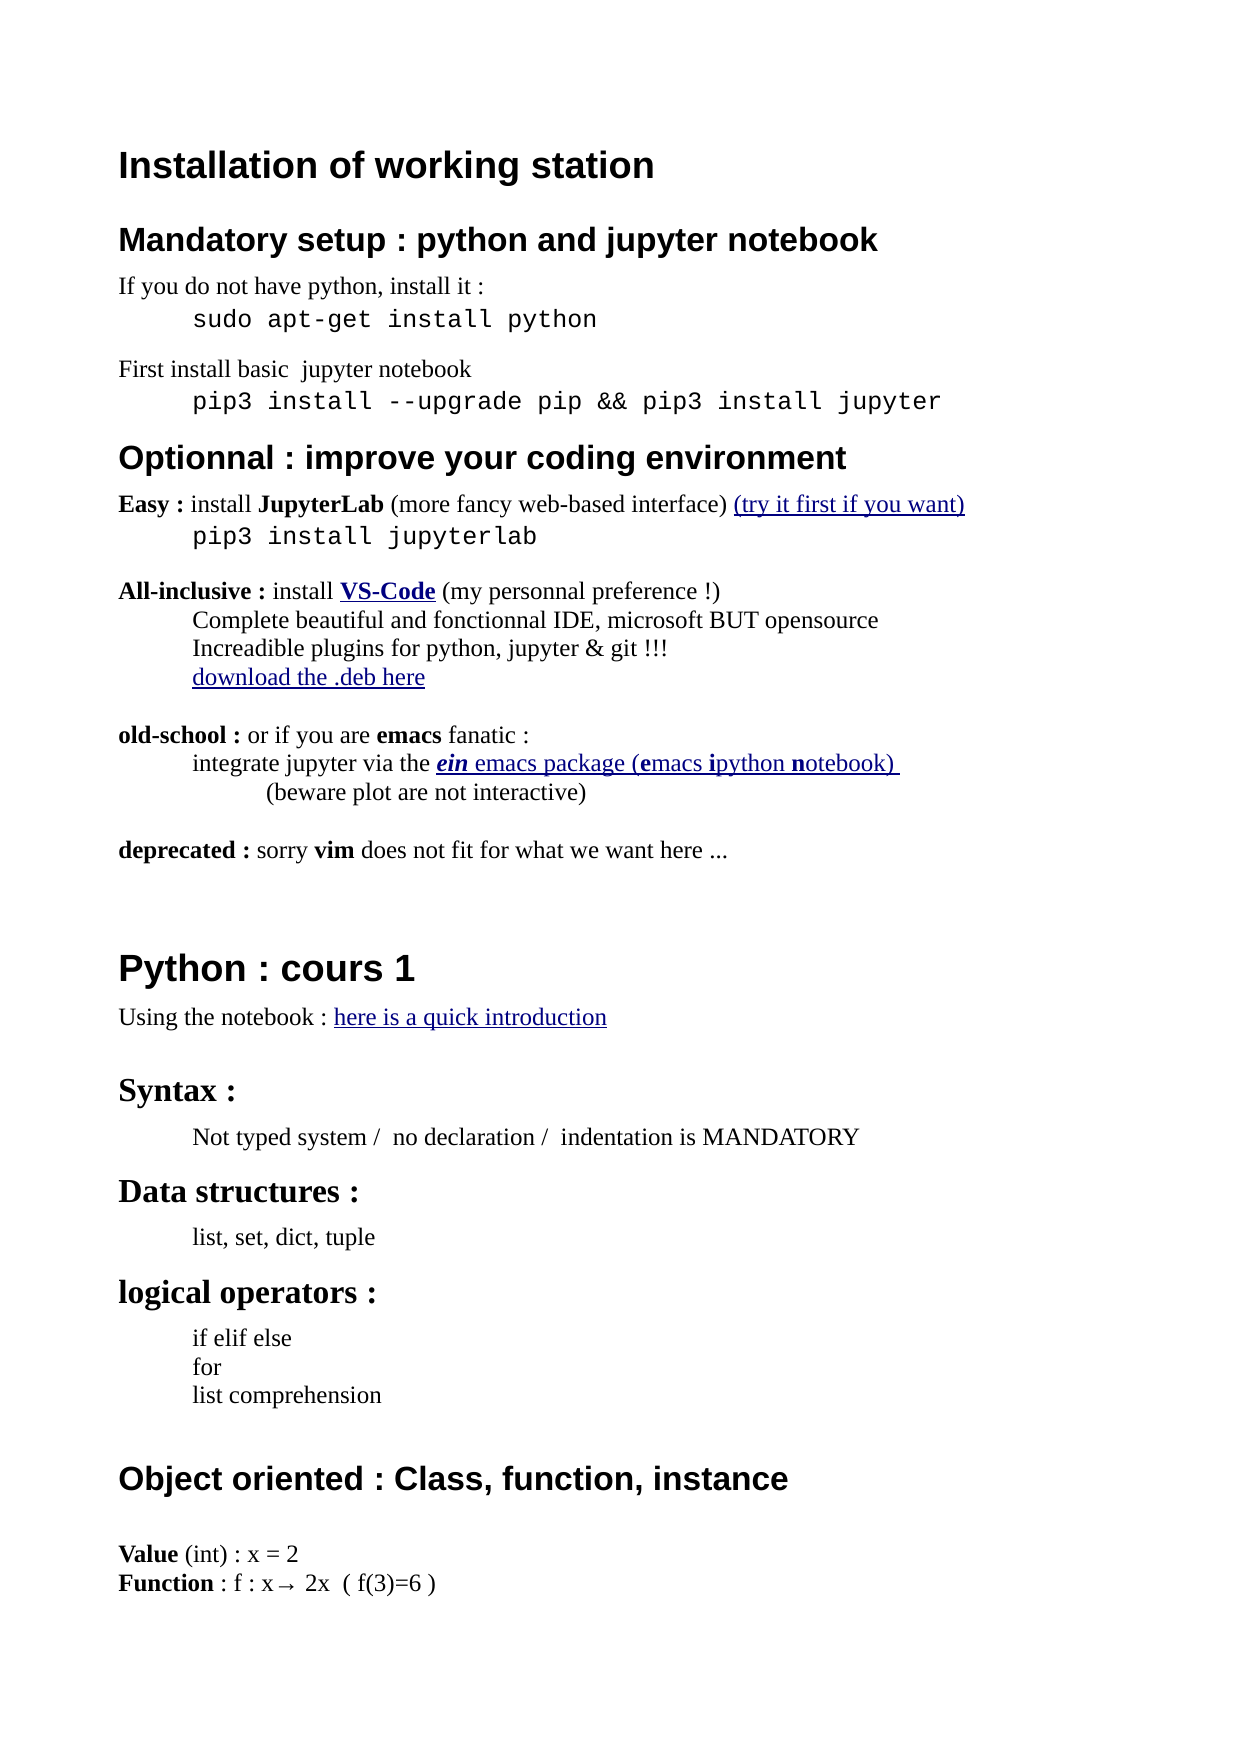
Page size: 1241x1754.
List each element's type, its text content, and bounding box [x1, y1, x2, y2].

text If you do not have python, install it : sudo apt-get install python [118, 271, 1122, 335]
text deprecated : sorry vim does not fit for what we want here ... [118, 835, 1122, 863]
text for [118, 1352, 1122, 1381]
text (beware plot are not interactive) [118, 777, 1122, 806]
text Easy : install JupyterLab (more fancy web-based interface) (try it first if you want) [118, 489, 1122, 518]
subtitle Object oriented : Class, function, instance [118, 1459, 1122, 1498]
text First install basic jupyter notebook [118, 354, 1122, 383]
subtitle Python : cours 1 [118, 946, 1122, 989]
text old-school : or if you are emacs fanatic : [118, 720, 1122, 748]
subtitle logical operators : [118, 1272, 1122, 1311]
text Complete beautiful and fonctionnal IDE, microsoft BUT opensource [118, 605, 1122, 633]
subtitle Optionnal : improve your coding environment [118, 438, 1122, 477]
text pip3 install --upgrade pip && pip3 install jupyter [118, 383, 1122, 417]
subtitle Data structures : [118, 1171, 1122, 1210]
text pip3 install jupyterlab [118, 518, 1122, 552]
subtitle Syntax : [118, 1071, 1122, 1109]
text Function : f : x→ 2x ( f(3)=6 ) [118, 1568, 1122, 1596]
text list, set, dict, tuple [118, 1222, 1122, 1251]
subtitle Installation of working station [118, 143, 1122, 187]
text download the .deb here [118, 662, 1122, 691]
text list comprehension [118, 1381, 1122, 1409]
subtitle Mandatory setup : python and jupyter notebook [118, 220, 1122, 259]
text All-inclusive : install VS-Code (my personnal preference !) [118, 576, 1122, 605]
text Using the notebook : here is a quick introduction [118, 1002, 1122, 1031]
text Value (int) : x = 2 [118, 1539, 1122, 1568]
text integrate jupyter via the ein emacs package (emacs ipython notebook) [118, 748, 1122, 777]
text Not typed system / no declaration / indentation is MANDATORY [118, 1122, 1122, 1150]
text Increadible plugins for python, jupyter & git !!! [118, 633, 1122, 662]
text if elif else [118, 1323, 1122, 1352]
